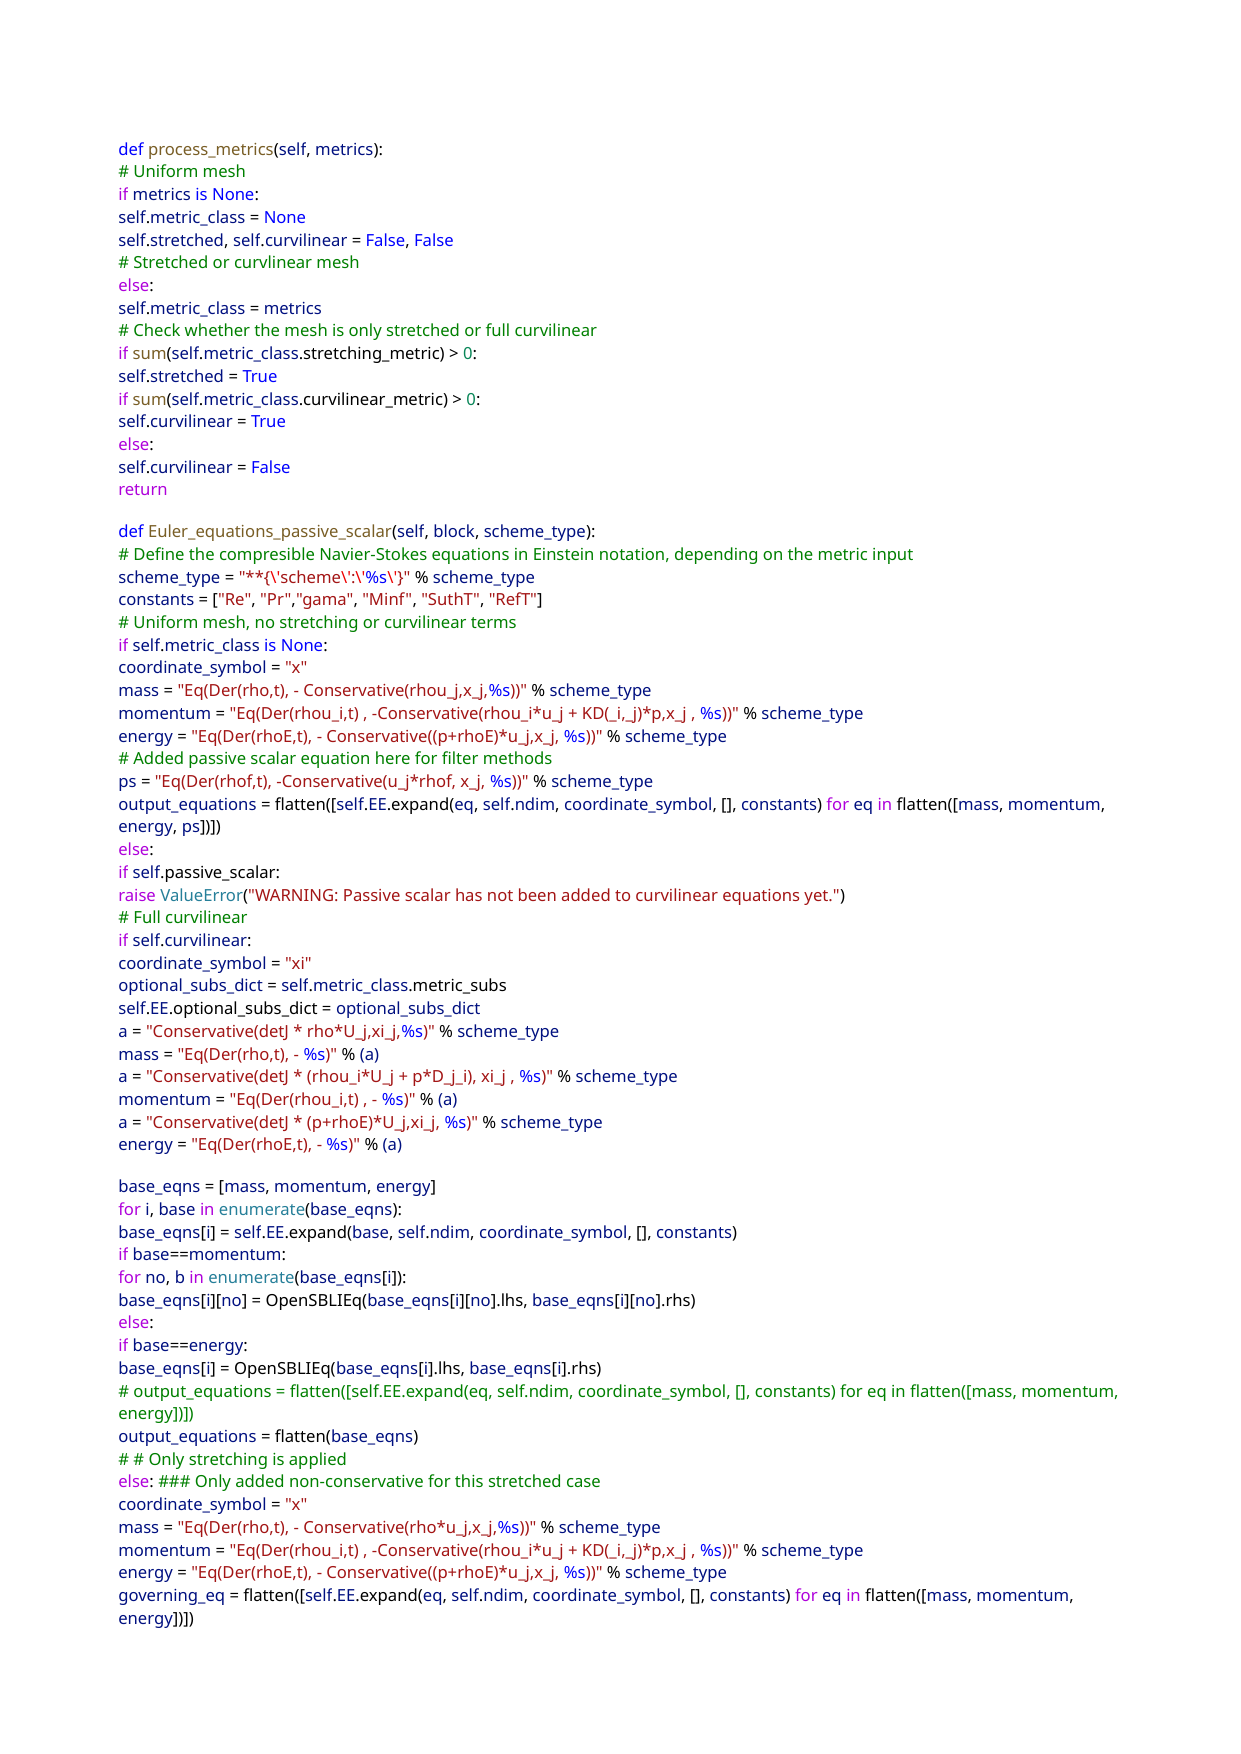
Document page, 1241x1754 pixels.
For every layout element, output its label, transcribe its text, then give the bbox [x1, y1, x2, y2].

text # Uniform mesh, no stretching or curvilinear terms [118, 611, 1122, 633]
text else: ### Only added non-conservative for this stretched case [118, 1470, 1122, 1493]
text # Added passive scalar equation here for filter methods [118, 747, 1122, 769]
text else: [118, 432, 1122, 455]
text mass = "Eq(Der(rho,t), - %s)" % (a) [118, 1042, 1122, 1065]
text self.stretched = True [118, 364, 1122, 387]
text mass = "Eq(Der(rho,t), - Conservative(rho*u_j,x_j,%s))" % scheme_type [118, 1515, 1122, 1538]
text governing_eq = flatten([self.EE.expand(eq, self.ndim, coordinate_symbol, [], constants) for eq in flatten([mass, momentum, energy])]) [118, 1583, 1122, 1629]
text energy = "Eq(Der(rhoE,t), - Conservative((p+rhoE)*u_j,x_j, %s))" % scheme_type [118, 724, 1122, 747]
text optional_subs_dict = self.metric_class.metric_subs [118, 974, 1122, 997]
text output_equations = flatten(base_eqns) [118, 1424, 1122, 1447]
text raise ValueError("WARNING: Passive scalar has not been added to curvilinear equations yet.") [118, 883, 1122, 906]
text if metrics is None: [118, 183, 1122, 205]
text if base==momentum: [118, 1243, 1122, 1266]
text self.curvilinear = False [118, 455, 1122, 478]
text else: [118, 1311, 1122, 1334]
text energy = "Eq(Der(rhoE,t), - Conservative((p+rhoE)*u_j,x_j, %s))" % scheme_type [118, 1561, 1122, 1583]
text coordinate_symbol = "x" [118, 656, 1122, 679]
text def Euler_equations_passive_scalar(self, block, scheme_type): [118, 520, 1122, 542]
text coordinate_symbol = "xi" [118, 951, 1122, 974]
text for i, base in enumerate(base_eqns): [118, 1197, 1122, 1220]
text if self.passive_scalar: [118, 860, 1122, 883]
text self.curvilinear = True [118, 410, 1122, 432]
text self.EE.optional_subs_dict = optional_subs_dict [118, 997, 1122, 1019]
text a = "Conservative(detJ * (rhou_i*U_j + p*D_j_i), xi_j , %s)" % scheme_type [118, 1065, 1122, 1087]
text if self.curvilinear: [118, 928, 1122, 951]
text def process_metrics(self, metrics): [118, 137, 1122, 160]
text # Stretched or curvlinear mesh [118, 251, 1122, 273]
text else: [118, 273, 1122, 296]
text if base==energy: [118, 1334, 1122, 1356]
text momentum = "Eq(Der(rhou_i,t) , - %s)" % (a) [118, 1087, 1122, 1110]
text mass = "Eq(Der(rho,t), - Conservative(rhou_j,x_j,%s))" % scheme_type [118, 679, 1122, 701]
text a = "Conservative(detJ * (p+rhoE)*U_j,xi_j, %s)" % scheme_type [118, 1110, 1122, 1133]
text # Full curvilinear [118, 906, 1122, 928]
text else: [118, 838, 1122, 860]
text scheme_type = "**{\'scheme\':\'%s\'}" % scheme_type [118, 565, 1122, 588]
text a = "Conservative(detJ * rho*U_j,xi_j,%s)" % scheme_type [118, 1019, 1122, 1042]
text self.metric_class = metrics [118, 296, 1122, 319]
text # Define the compresible Navier-Stokes equations in Einstein notation, depending on the metric input [118, 542, 1122, 565]
text # Uniform mesh [118, 160, 1122, 183]
text base_eqns[i] = OpenSBLIEq(base_eqns[i].lhs, base_eqns[i].rhs) [118, 1356, 1122, 1379]
text momentum = "Eq(Der(rhou_i,t) , -Conservative(rhou_i*u_j + KD(_i,_j)*p,x_j , %s))" % scheme_type [118, 1538, 1122, 1561]
text base_eqns = [mass, momentum, energy] [118, 1175, 1122, 1197]
text # output_equations = flatten([self.EE.expand(eq, self.ndim, coordinate_symbol, [], constants) for eq in flatten([mass, momentum, energy])]) [118, 1379, 1122, 1424]
text energy = "Eq(Der(rhoE,t), - %s)" % (a) [118, 1133, 1122, 1156]
text constants = ["Re", "Pr","gama", "Minf", "SuthT", "RefT"] [118, 588, 1122, 611]
text self.stretched, self.curvilinear = False, False [118, 228, 1122, 251]
text base_eqns[i][no] = OpenSBLIEq(base_eqns[i][no].lhs, base_eqns[i][no].rhs) [118, 1288, 1122, 1311]
text if sum(self.metric_class.stretching_metric) > 0: [118, 342, 1122, 364]
text self.metric_class = None [118, 205, 1122, 228]
text base_eqns[i] = self.EE.expand(base, self.ndim, coordinate_symbol, [], constants) [118, 1220, 1122, 1243]
text # Check whether the mesh is only stretched or full curvilinear [118, 319, 1122, 342]
text output_equations = flatten([self.EE.expand(eq, self.ndim, coordinate_symbol, [], constants) for eq in flatten([mass, momentum, energy, ps])]) [118, 792, 1122, 838]
text coordinate_symbol = "x" [118, 1493, 1122, 1515]
text for no, b in enumerate(base_eqns[i]): [118, 1266, 1122, 1288]
text ps = "Eq(Der(rhof,t), -Conservative(u_j*rhof, x_j, %s))" % scheme_type [118, 769, 1122, 792]
text if sum(self.metric_class.curvilinear_metric) > 0: [118, 387, 1122, 410]
text return [118, 478, 1122, 501]
text if self.metric_class is None: [118, 633, 1122, 656]
text momentum = "Eq(Der(rhou_i,t) , -Conservative(rhou_i*u_j + KD(_i,_j)*p,x_j , %s))" % scheme_type [118, 701, 1122, 724]
text # # Only stretching is applied [118, 1447, 1122, 1470]
